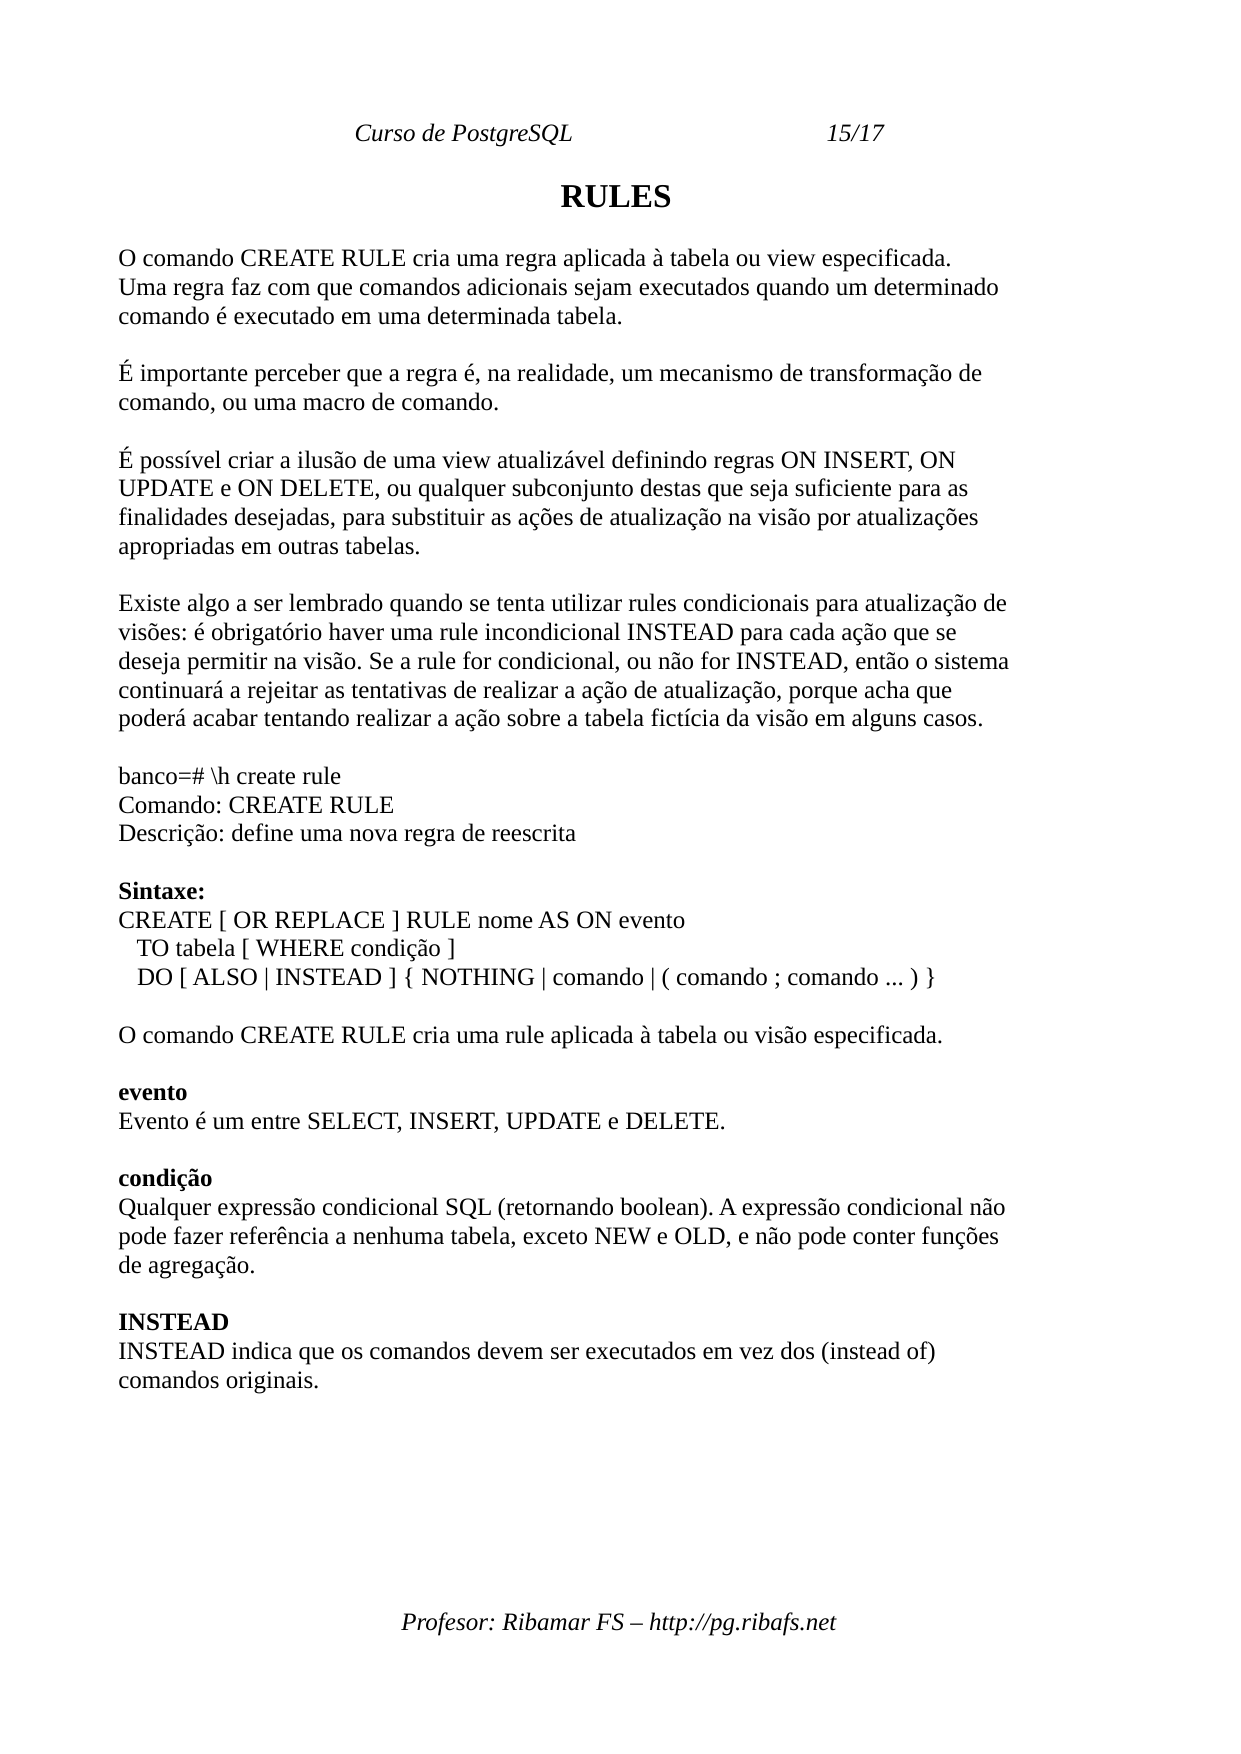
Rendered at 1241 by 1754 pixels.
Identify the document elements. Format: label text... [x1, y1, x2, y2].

text Comando: CREATE RULE [118, 790, 1122, 818]
text de agregação. [118, 1250, 1122, 1278]
text deseja permitir na visão. Se a rule for condicional, ou não for INSTEAD, então o sistema [118, 646, 1122, 675]
text CREATE [ OR REPLACE ] RULE nome AS ON evento [118, 905, 1122, 933]
text É importante perceber que a regra é, na realidade, um mecanismo de transformação de [118, 358, 1122, 387]
text INSTEAD [118, 1307, 1122, 1336]
text finalidades desejadas, para substituir as ações de atualização na visão por atualizações [118, 502, 1122, 531]
text É possível criar a ilusão de uma view atualizável definindo regras ON INSERT, ON [118, 445, 1122, 473]
text visões: é obrigatório haver uma rule incondicional INSTEAD para cada ação que se [118, 617, 1122, 646]
text Sintaxe: [118, 876, 1122, 905]
text O comando CREATE RULE cria uma rule aplicada à tabela ou visão especificada. [118, 1020, 1122, 1048]
text continuará a rejeitar as tentativas de realizar a ação de atualização, porque acha que [118, 675, 1122, 703]
text comandos originais. [118, 1365, 1122, 1393]
text Descrição: define uma nova regra de reescrita [118, 818, 1122, 847]
text UPDATE e ON DELETE, ou qualquer subconjunto destas que seja suficiente para as [118, 473, 1122, 502]
text INSTEAD indica que os comandos devem ser executados em vez dos (instead of) [118, 1336, 1122, 1365]
text poderá acabar tentando realizar a ação sobre a tabela fictícia da visão em alguns casos. [118, 703, 1122, 732]
text Uma regra faz com que comandos adicionais sejam executados quando um determinado [118, 272, 1122, 301]
text banco=# \h create rule [118, 761, 1122, 790]
text comando é executado em uma determinada tabela. [118, 301, 1122, 330]
text evento [118, 1077, 1122, 1106]
text DO [ ALSO | INSTEAD ] { NOTHING | comando | ( comando ; comando ... ) } [118, 962, 1122, 991]
text TO tabela [ WHERE condição ] [118, 933, 1122, 962]
text Existe algo a ser lembrado quando se tenta utilizar rules condicionais para atualização de [118, 588, 1122, 617]
text pode fazer referência a nenhuma tabela, exceto NEW e OLD, e não pode conter funções [118, 1221, 1122, 1250]
text Qualquer expressão condicional SQL (retornando boolean). A expressão condicional não [118, 1192, 1122, 1221]
text comando, ou uma macro de comando. [118, 387, 1122, 416]
text RULES [118, 176, 1122, 215]
text condição [118, 1163, 1122, 1192]
text O comando CREATE RULE cria uma regra aplicada à tabela ou view especificada. [118, 243, 1122, 272]
text apropriadas em outras tabelas. [118, 531, 1122, 560]
text Evento é um entre SELECT, INSERT, UPDATE e DELETE. [118, 1106, 1122, 1135]
